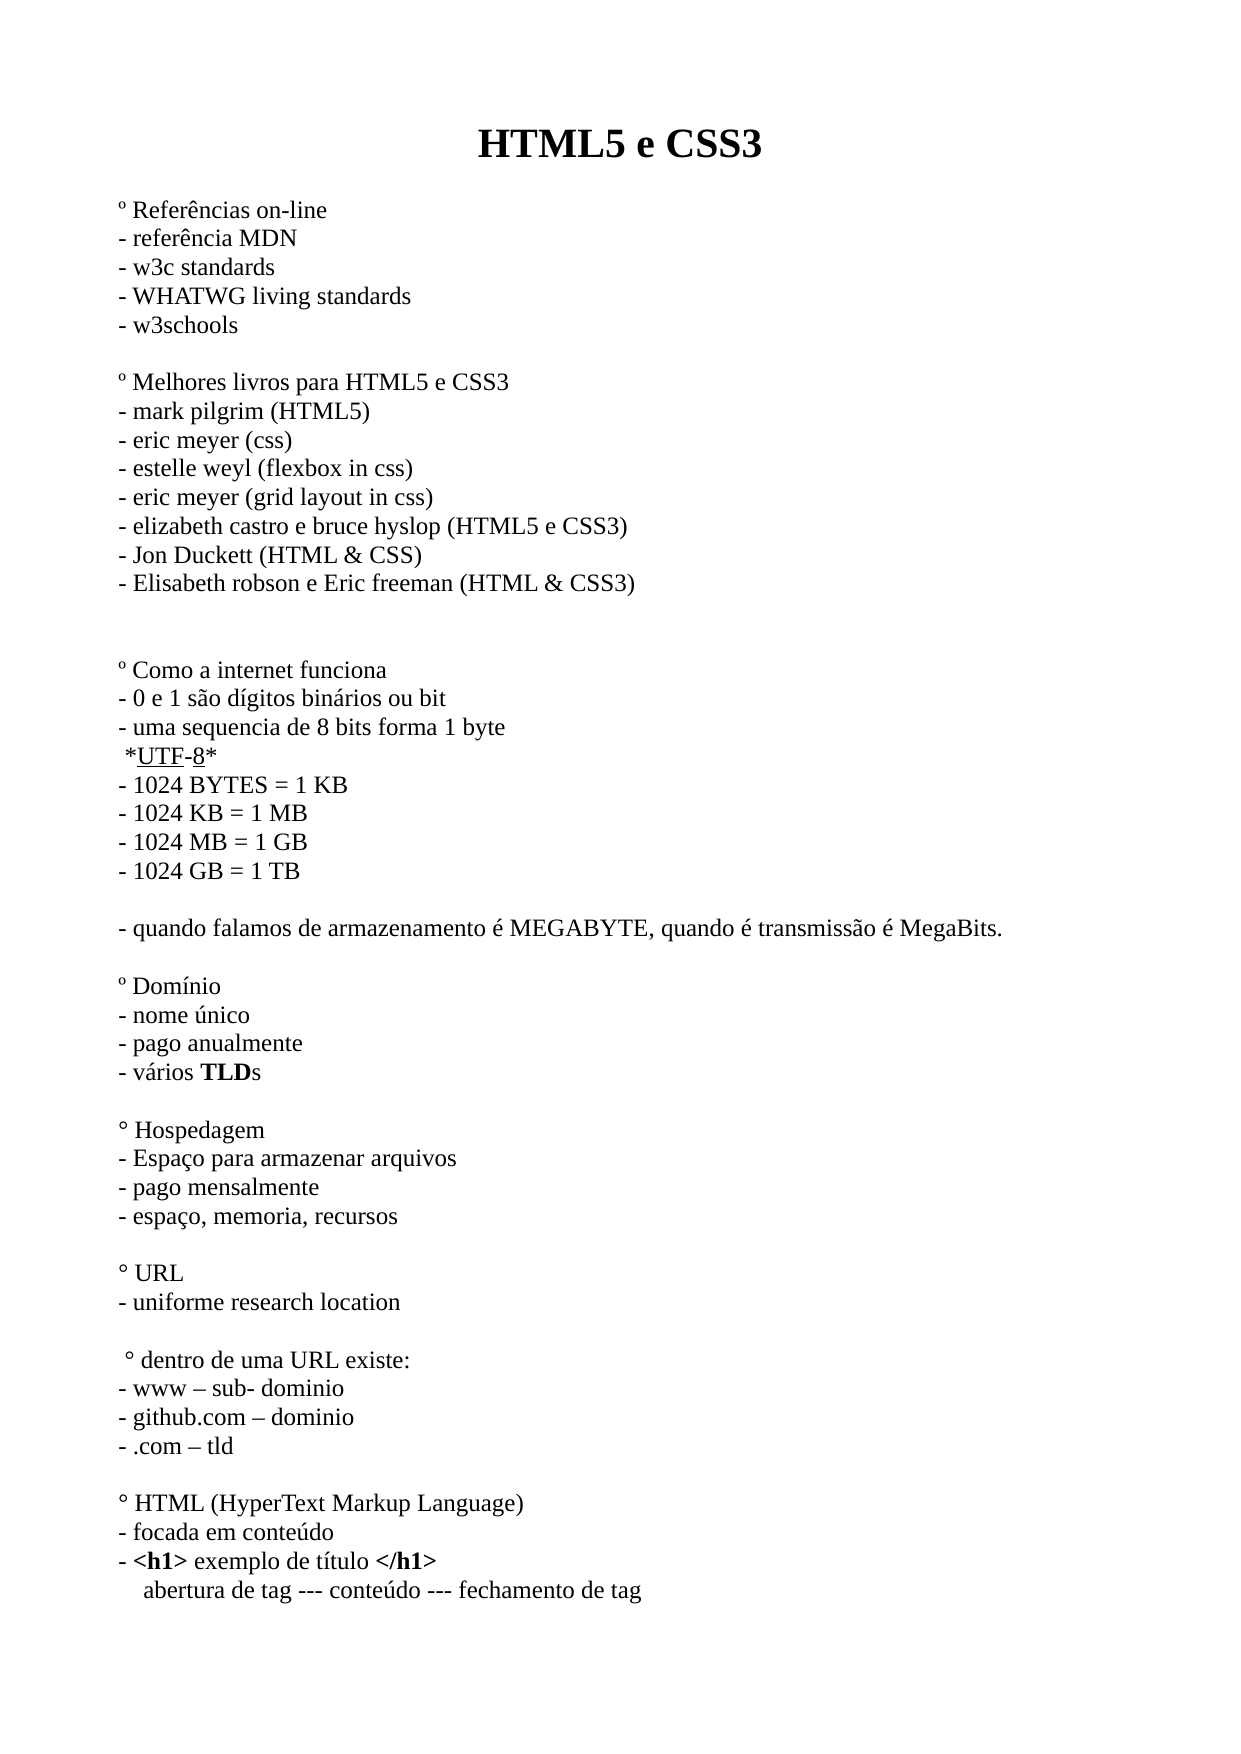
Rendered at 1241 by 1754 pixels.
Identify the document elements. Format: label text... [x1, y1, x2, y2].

text - w3c standards [118, 252, 1122, 281]
text - Espaço para armazenar arquivos [118, 1143, 1122, 1172]
text º Melhores livros para HTML5 e CSS3 [118, 367, 1122, 396]
text *UTF-8* [118, 741, 1122, 770]
text - 1024 BYTES = 1 KB [118, 770, 1122, 798]
text - eric meyer (css) [118, 425, 1122, 453]
text ° URL [118, 1258, 1122, 1287]
text - Elisabeth robson e Eric freeman (HTML & CSS3) [118, 568, 1122, 597]
text - mark pilgrim (HTML5) [118, 396, 1122, 425]
text - w3schools [118, 310, 1122, 338]
text - pago mensalmente [118, 1172, 1122, 1201]
text º Domínio [118, 971, 1122, 1000]
text - 1024 GB = 1 TB [118, 856, 1122, 885]
text - github.com – dominio [118, 1402, 1122, 1431]
text - vários TLDs [118, 1057, 1122, 1086]
text - WHATWG living standards [118, 281, 1122, 310]
text - referência MDN [118, 223, 1122, 252]
text - espaço, memoria, recursos [118, 1201, 1122, 1230]
text - .com – tld [118, 1431, 1122, 1460]
text - estelle weyl (flexbox in css) [118, 453, 1122, 482]
text - www – sub- dominio [118, 1373, 1122, 1402]
text ° dentro de uma URL existe: [118, 1345, 1122, 1373]
text - focada em conteúdo [118, 1517, 1122, 1546]
text HTML5 e CSS3 [118, 118, 1122, 166]
text º Referências on-line [118, 195, 1122, 223]
text - nome único [118, 1000, 1122, 1028]
text - <h1> exemplo de título </h1> [118, 1546, 1122, 1575]
text º Como a internet funciona [118, 655, 1122, 683]
text - eric meyer (grid layout in css) [118, 482, 1122, 511]
text - 1024 KB = 1 MB [118, 798, 1122, 827]
text ° Hospedagem [118, 1115, 1122, 1143]
text - elizabeth castro e bruce hyslop (HTML5 e CSS3) [118, 511, 1122, 540]
text - Jon Duckett (HTML & CSS) [118, 540, 1122, 568]
text - uniforme research location [118, 1287, 1122, 1316]
text ° HTML (HyperText Markup Language) [118, 1488, 1122, 1517]
text - 1024 MB = 1 GB [118, 827, 1122, 856]
text - pago anualmente [118, 1028, 1122, 1057]
text - quando falamos de armazenamento é MEGABYTE, quando é transmissão é MegaBits. [118, 913, 1122, 942]
text abertura de tag --- conteúdo --- fechamento de tag [118, 1575, 1122, 1603]
text - 0 e 1 são dígitos binários ou bit [118, 683, 1122, 712]
text - uma sequencia de 8 bits forma 1 byte [118, 712, 1122, 741]
